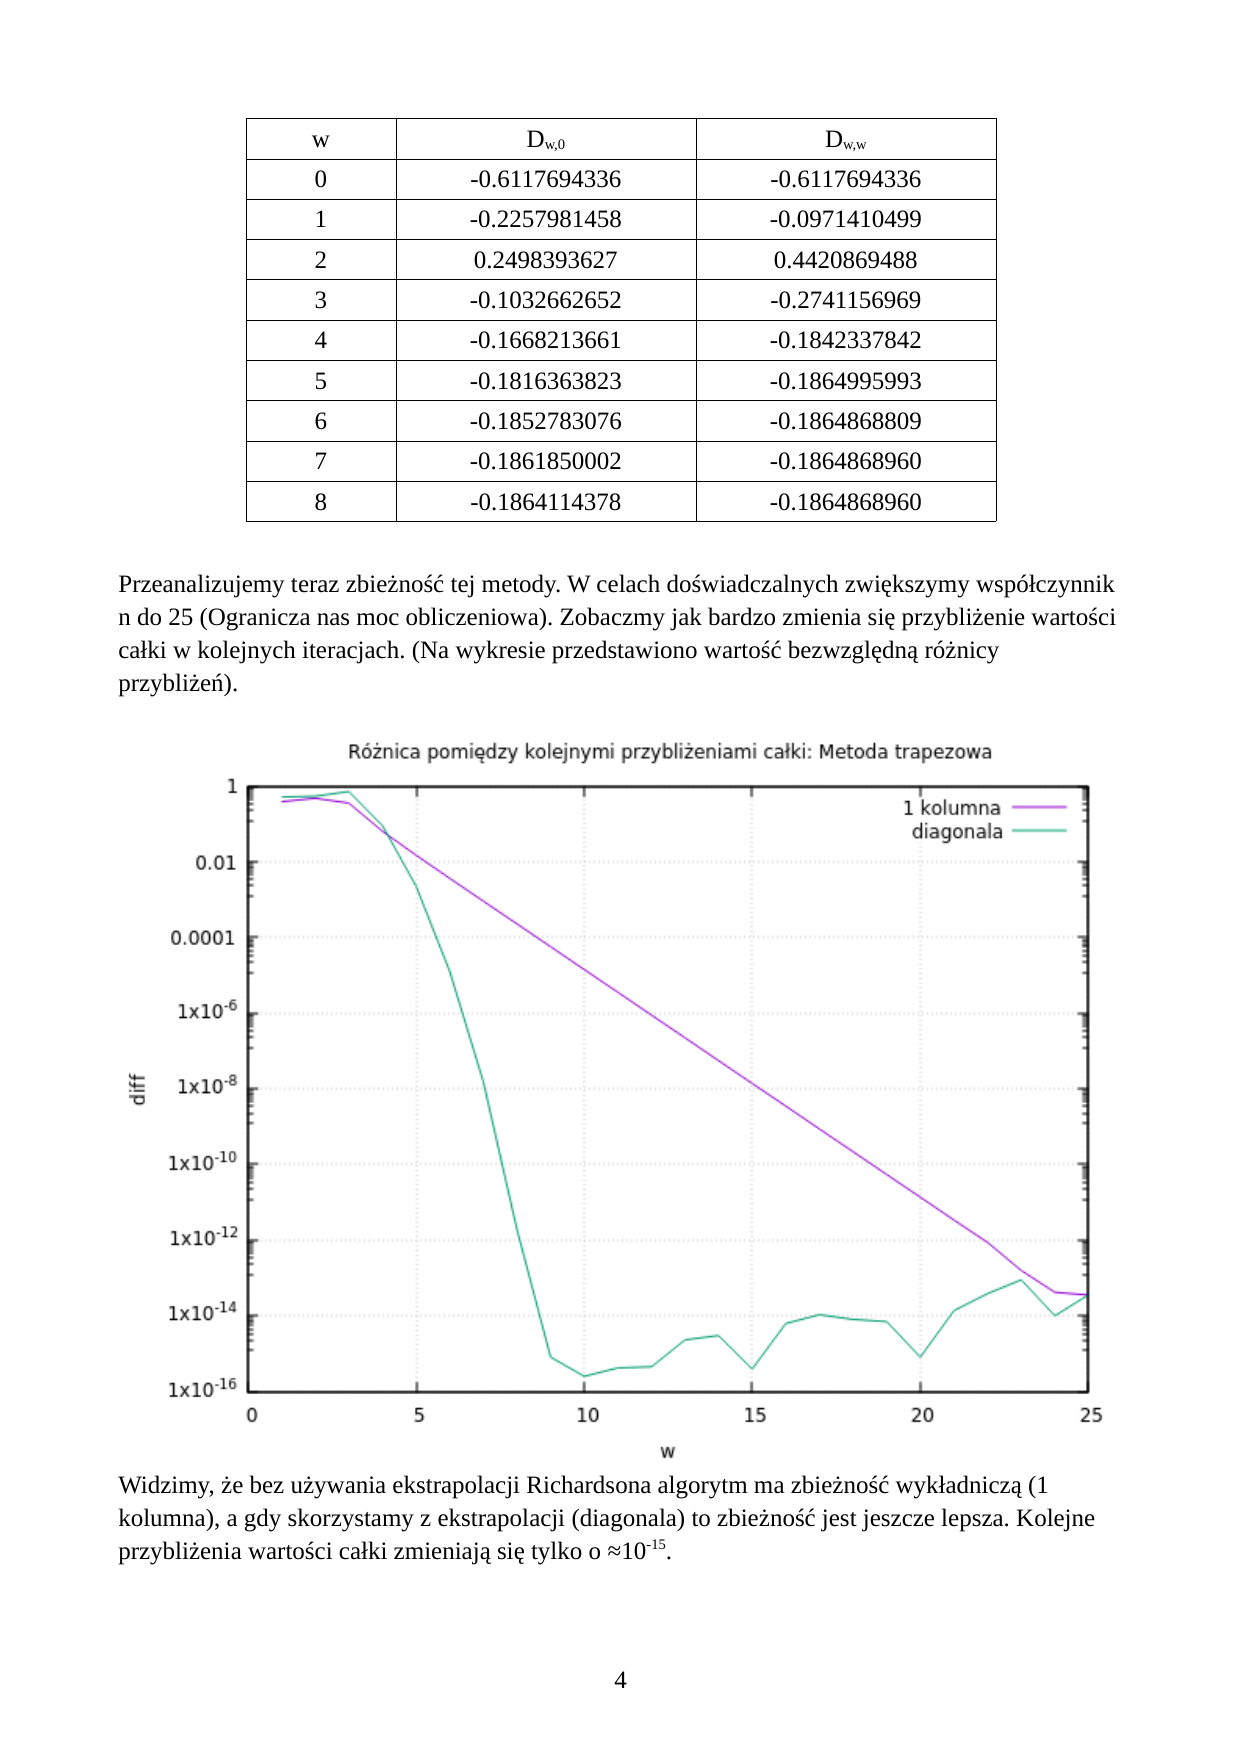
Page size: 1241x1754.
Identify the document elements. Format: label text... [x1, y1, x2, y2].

table_cell 7 [247, 442, 396, 481]
table_cell 1 [247, 200, 396, 239]
table_cell -0.1864868809 [697, 401, 996, 441]
table_cell -0.1864995993 [697, 361, 996, 400]
table_cell -0.6117694336 [397, 160, 696, 199]
table_header Dw,w [697, 119, 996, 158]
table_cell -0.1864868960 [697, 482, 996, 521]
table_cell -0.1842337842 [697, 321, 996, 360]
table_header Dw,0 [397, 119, 696, 158]
table_cell 0.2498393627 [397, 240, 696, 279]
text Przeanalizujemy teraz zbieżność tej metody. W celach doświadczalnych zwiększymy współczynnik n do 25 (Ogranicza nas moc obliczeniowa). Zobaczmy jak bardzo zmienia się przybliżenie wartości całki w kolejnych iteracjach. (Na wykresie przedstawiono wartość bezwzględną różnicy przybliżeń). [118, 569, 1122, 697]
table_cell -0.1668213661 [397, 321, 696, 360]
table_cell -0.6117694336 [697, 160, 996, 199]
table_cell 6 [247, 401, 396, 441]
table_cell 0 [247, 160, 396, 199]
table_cell 5 [247, 361, 396, 400]
table_cell -0.1864868960 [697, 442, 996, 481]
table_cell -0.1864114378 [397, 482, 696, 521]
table_cell -0.1816363823 [397, 361, 696, 400]
table_header w [247, 119, 396, 158]
picture [120, 715, 1121, 1466]
table_cell 8 [247, 482, 396, 521]
text Widzimy, że bez używania ekstrapolacji Richardsona algorytm ma zbieżność wykładniczą (1 kolumna), a gdy skorzystamy z ekstrapolacji (diagonala) to zbieżność jest jeszcze lepsza. Kolejne przybliżenia wartości całki zmieniają się tylko o ≈10-15. [118, 716, 1122, 1564]
table_cell 2 [247, 240, 396, 279]
table_cell 0.4420869488 [697, 240, 996, 279]
table_cell 3 [247, 280, 396, 320]
table_cell -0.2257981458 [397, 200, 696, 239]
table_cell -0.0971410499 [697, 200, 996, 239]
table_cell -0.1032662652 [397, 280, 696, 320]
table_cell -0.2741156969 [697, 280, 996, 320]
table_cell 4 [247, 321, 396, 360]
table_cell -0.1861850002 [397, 442, 696, 481]
table_cell -0.1852783076 [397, 401, 696, 441]
